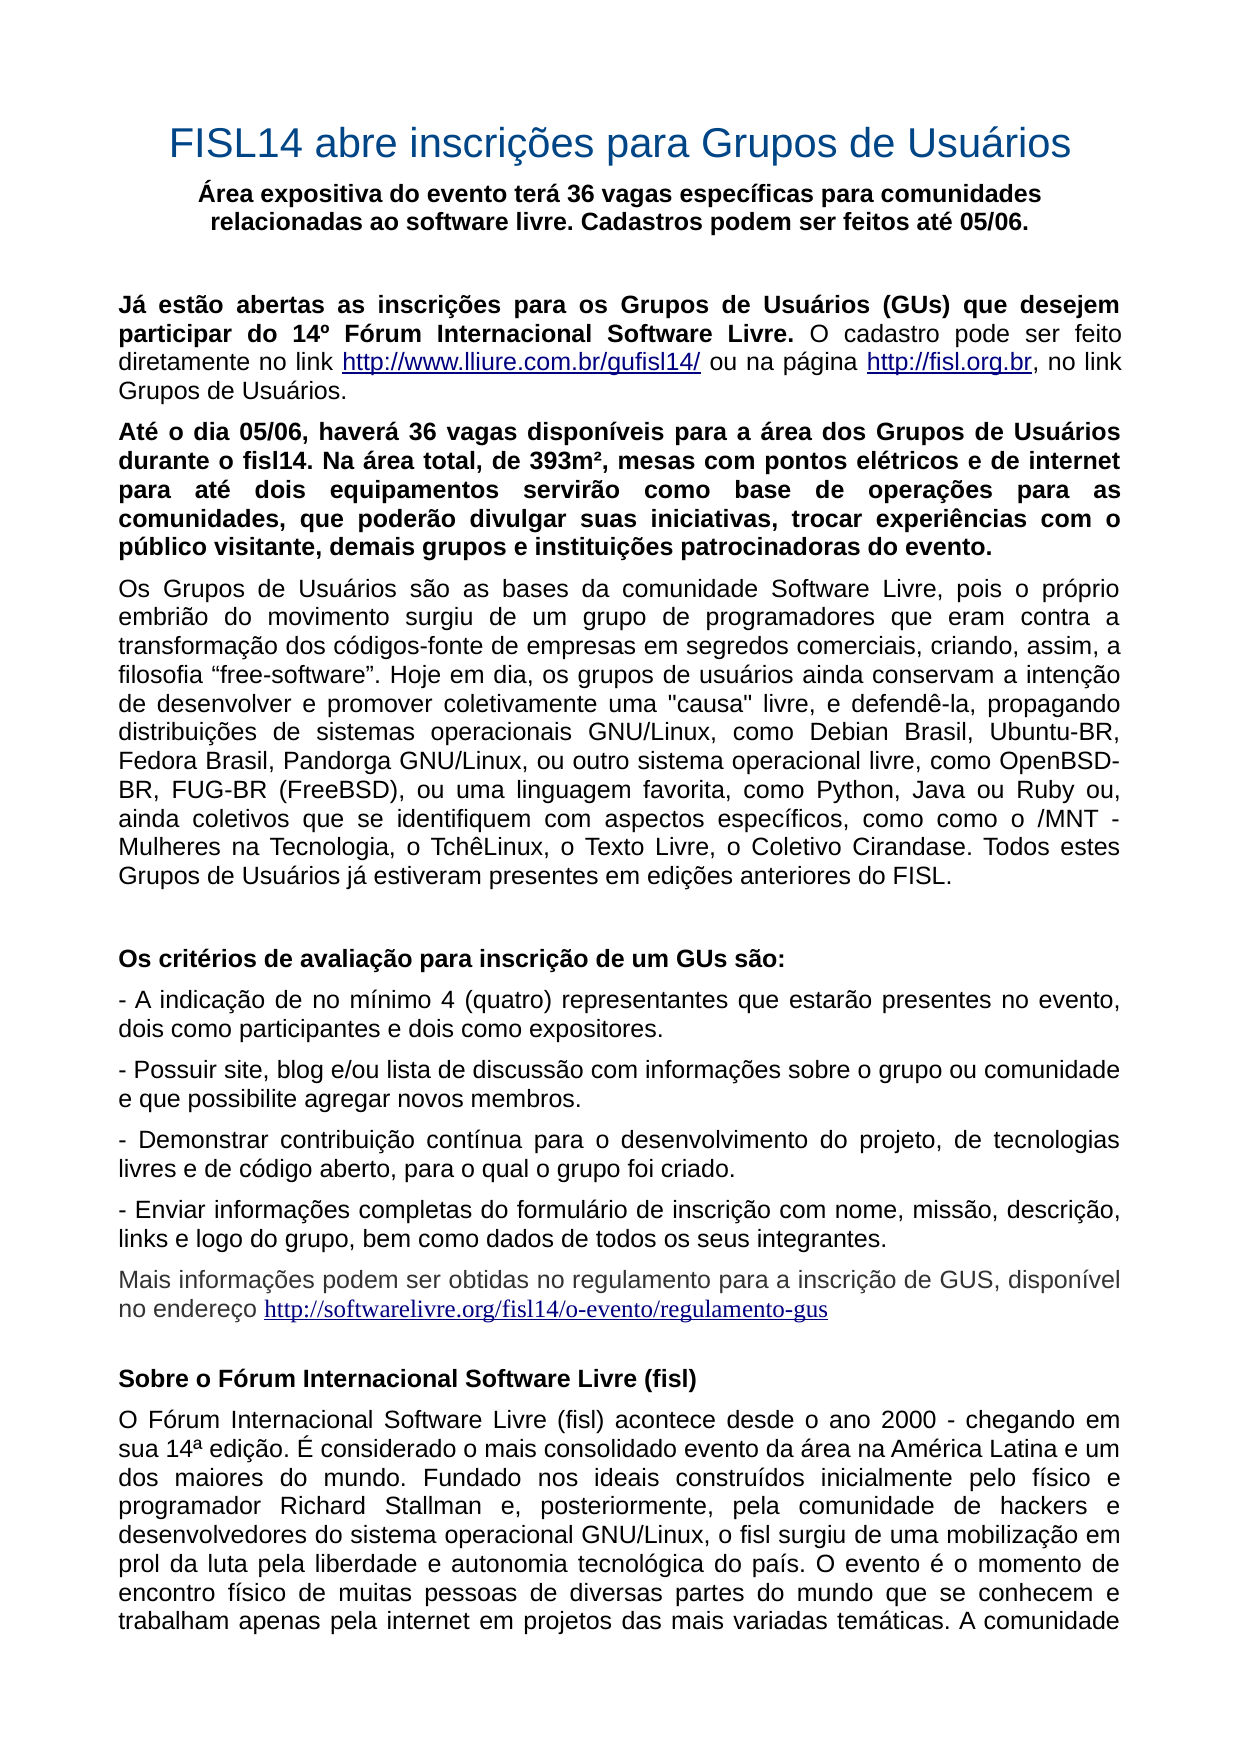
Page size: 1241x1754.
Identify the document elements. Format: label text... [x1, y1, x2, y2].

text Já estão abertas as inscrições para os Grupos de Usuários (GUs) que desejem participar do 14º Fórum Internacional Software Livre. O cadastro pode ser feito diretamente no link http://www.lliure.com.br/gufisl14/ ou na página http://fisl.org.br, no link Grupos de Usuários. [118, 290, 1122, 405]
text - Demonstrar contribuição contínua para o desenvolvimento do projeto, de tecnologias livres e de código aberto, para o qual o grupo foi criado. [118, 1125, 1122, 1182]
text Área expositiva do evento terá 36 vagas específicas para comunidades relacionadas ao software livre. Cadastros podem ser feitos até 05/06. [118, 178, 1122, 236]
text - A indicação de no mínimo 4 (quatro) representantes que estarão presentes no evento, dois como participantes e dois como expositores. [118, 985, 1122, 1042]
text - Possuir site, blog e/ou lista de discussão com informações sobre o grupo ou comunidade e que possibilite agregar novos membros. [118, 1055, 1122, 1112]
text O Fórum Internacional Software Livre (fisl) acontece desde o ano 2000 - chegando em sua 14ª edição. É considerado o mais consolidado evento da área na América Latina e um dos maiores do mundo. Fundado nos ideais construídos inicialmente pelo físico e programador Richard Stallman e, posteriormente, pela comunidade de hackers e desenvolvedores do sistema operacional GNU/Linux, o fisl surgiu de uma mobilização em prol da luta pela liberdade e autonomia tecnológica do país. O evento é o momento de encontro físico de muitas pessoas de diversas partes do mundo que se conhecem e trabalham apenas pela internet em projetos das mais variadas temáticas. A comunidade [118, 1405, 1122, 1635]
text Os critérios de avaliação para inscrição de um GUs são: [118, 944, 1122, 972]
text Até o dia 05/06, haverá 36 vagas disponíveis para a área dos Grupos de Usuários durante o fisl14. Na área total, de 393m², mesas com pontos elétricos e de internet para até dois equipamentos servirão como base de operações para as comunidades, que poderão divulgar suas iniciativas, trocar experiências com o público visitante, demais grupos e instituições patrocinadoras do evento. [118, 417, 1122, 561]
text Sobre o Fórum Internacional Software Livre (fisl) [118, 1364, 1122, 1392]
text Mais informações podem ser obtidas no regulamento para a inscrição de GUS, disponível no endereço http://softwarelivre.org/fisl14/o-evento/regulamento-gus [118, 1265, 1122, 1322]
text - Enviar informações completas do formulário de inscrição com nome, missão, descrição, links e logo do grupo, bem como dados de todos os seus integrantes. [118, 1195, 1122, 1252]
text Os Grupos de Usuários são as bases da comunidade Software Livre, pois o próprio embrião do movimento surgiu de um grupo de programadores que eram contra a transformação dos códigos-fonte de empresas em segredos comerciais, criando, assim, a filosofia “free-software”. Hoje em dia, os grupos de usuários ainda conservam a intenção de desenvolver e promover coletivamente uma "causa" livre, e defendê-la, propagando distribuições de sistemas operacionais GNU/Linux, como Debian Brasil, Ubuntu-BR, Fedora Brasil, Pandorga GNU/Linux, ou outro sistema operacional livre, como OpenBSD-BR, FUG-BR (FreeBSD), ou uma linguagem favorita, como Python, Java ou Ruby ou, ainda coletivos que se identifiquem com aspectos específicos, como como o /MNT - Mulheres na Tecnologia, o TchêLinux, o Texto Livre, o Coletivo Cirandase. Todos estes Grupos de Usuários já estiveram presentes em edições anteriores do FISL. [118, 574, 1122, 890]
text FISL14 abre inscrições para Grupos de Usuários [118, 118, 1122, 166]
